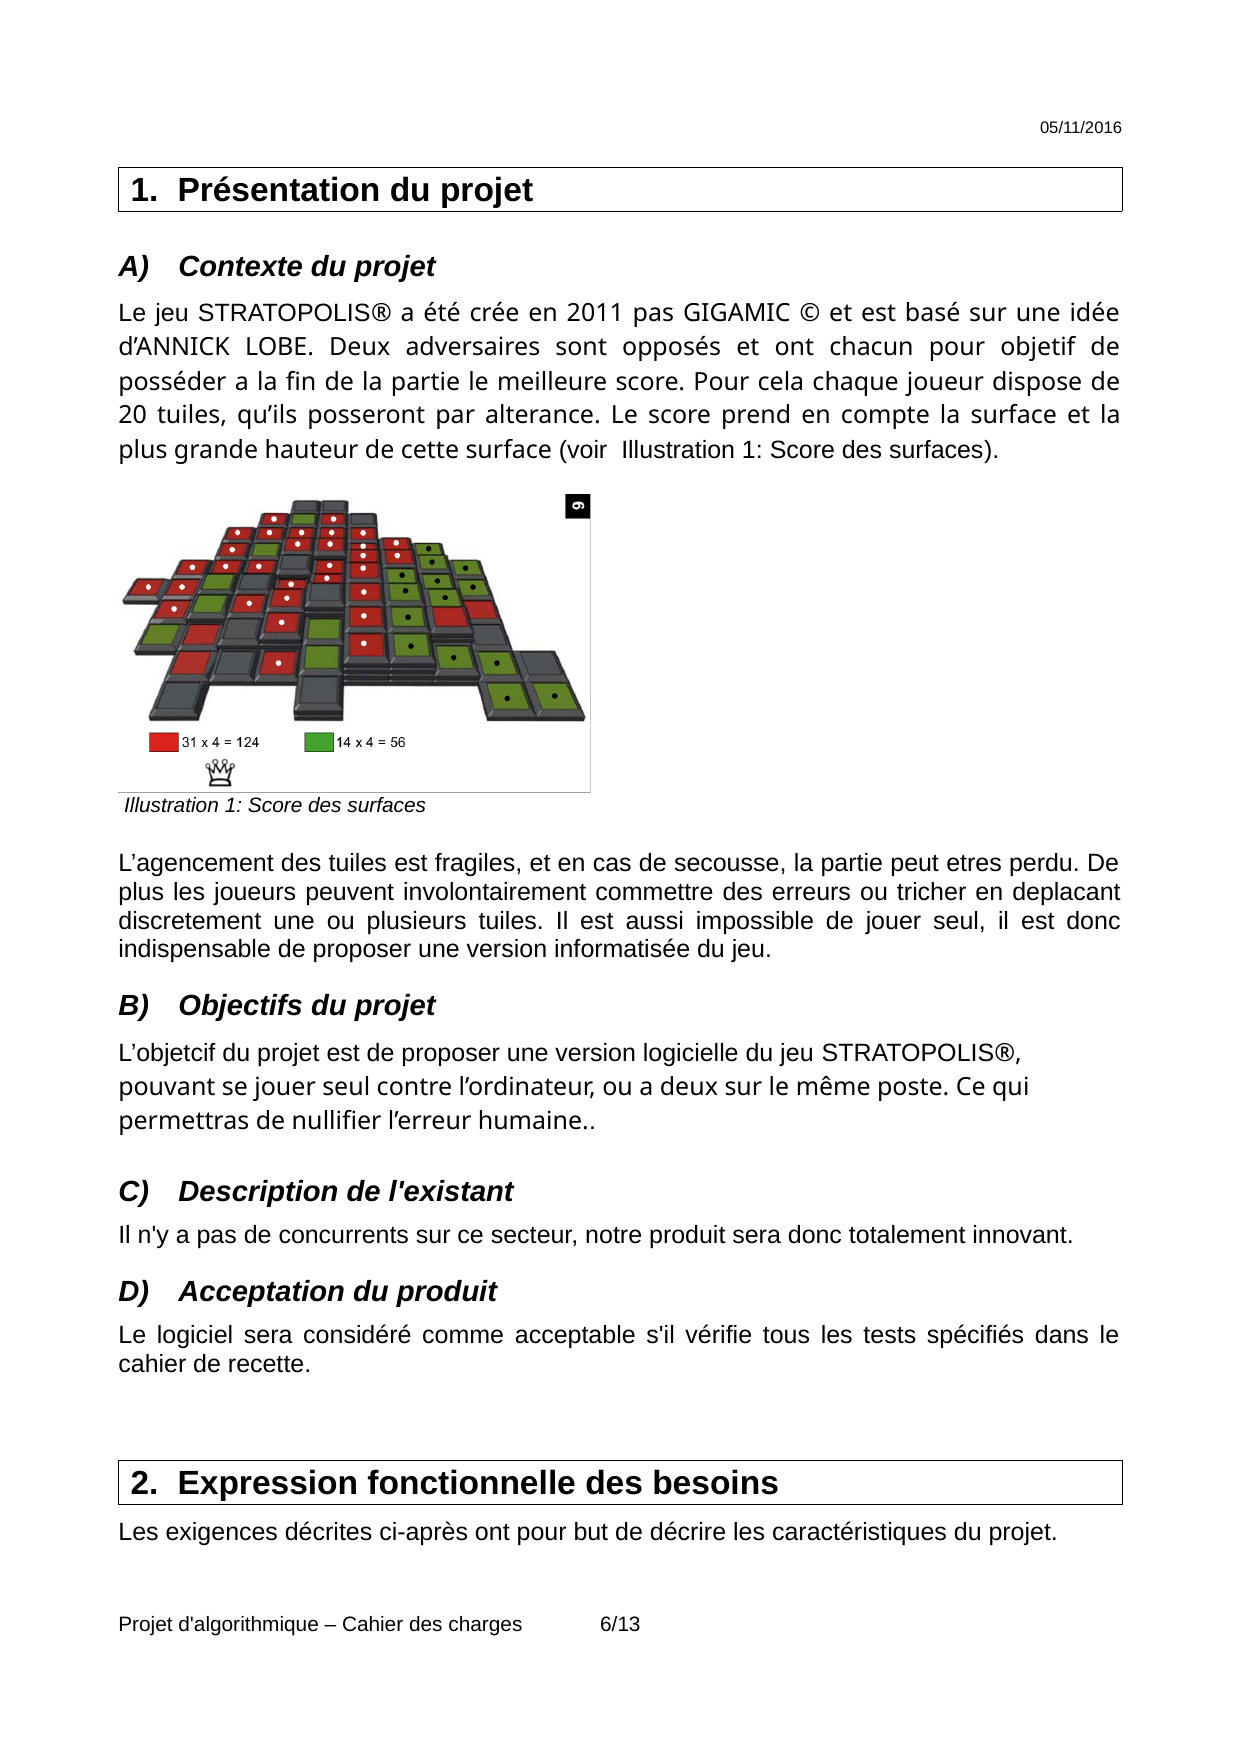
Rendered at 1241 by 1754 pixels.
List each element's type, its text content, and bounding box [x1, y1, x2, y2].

text L’objetcif du projet est de proposer une version logicielle du jeu STRATOPOLIS®, pouvant se jouer seul contre l’ordinateur, ou a deux sur le même poste. Ce qui permettras de nullifier l’erreur humaine.. [118, 1034, 1122, 1136]
text Illustration 1: Score des surfaces [118, 793, 591, 816]
subtitle Présentation du projet [119, 168, 1122, 211]
text Il n'y a pas de concurrents sur ce secteur, notre produit sera donc totalement innovant. [118, 1220, 1122, 1249]
text Le jeu STRATOPOLIS® a été crée en 2011 pas GIGAMIC © et est basé sur une idée d’ANNICK LOBE. Deux adversaires sont opposés et ont chacun pour objetif de posséder a la fin de la partie le meilleure score. Pour cela chaque joueur dispose de 20 tuiles, qu’ils posseront par alterance. Le score prend en compte la surface et la plus grande hauteur de cette surface (voir Illustration 1: Score des surfaces). [118, 295, 1122, 465]
text Les exigences décrites ci-après ont pour but de décrire les caractéristiques du projet. [118, 1517, 1122, 1546]
subtitle Contexte du projet [118, 249, 1122, 282]
subtitle Expression fonctionnelle des besoins [119, 1461, 1122, 1504]
subtitle Objectifs du projet [118, 988, 1122, 1022]
subtitle Description de l'existant [118, 1174, 1122, 1207]
text L’agencement des tuiles est fragiles, et en cas de secousse, la partie peut etres perdu. De plus les joueurs peuvent involontairement commettre des erreurs ou tricher en deplacant discretement une ou plusieurs tuiles. Il est aussi impossible de jouer seul, il est donc indispensable de proposer une version informatisée du jeu. [118, 848, 1122, 963]
picture [118, 494, 591, 793]
text Le logiciel sera considéré comme acceptable s'il vérifie tous les tests spécifiés dans le cahier de recette. [118, 1320, 1122, 1377]
subtitle Acceptation du produit [118, 1274, 1122, 1307]
